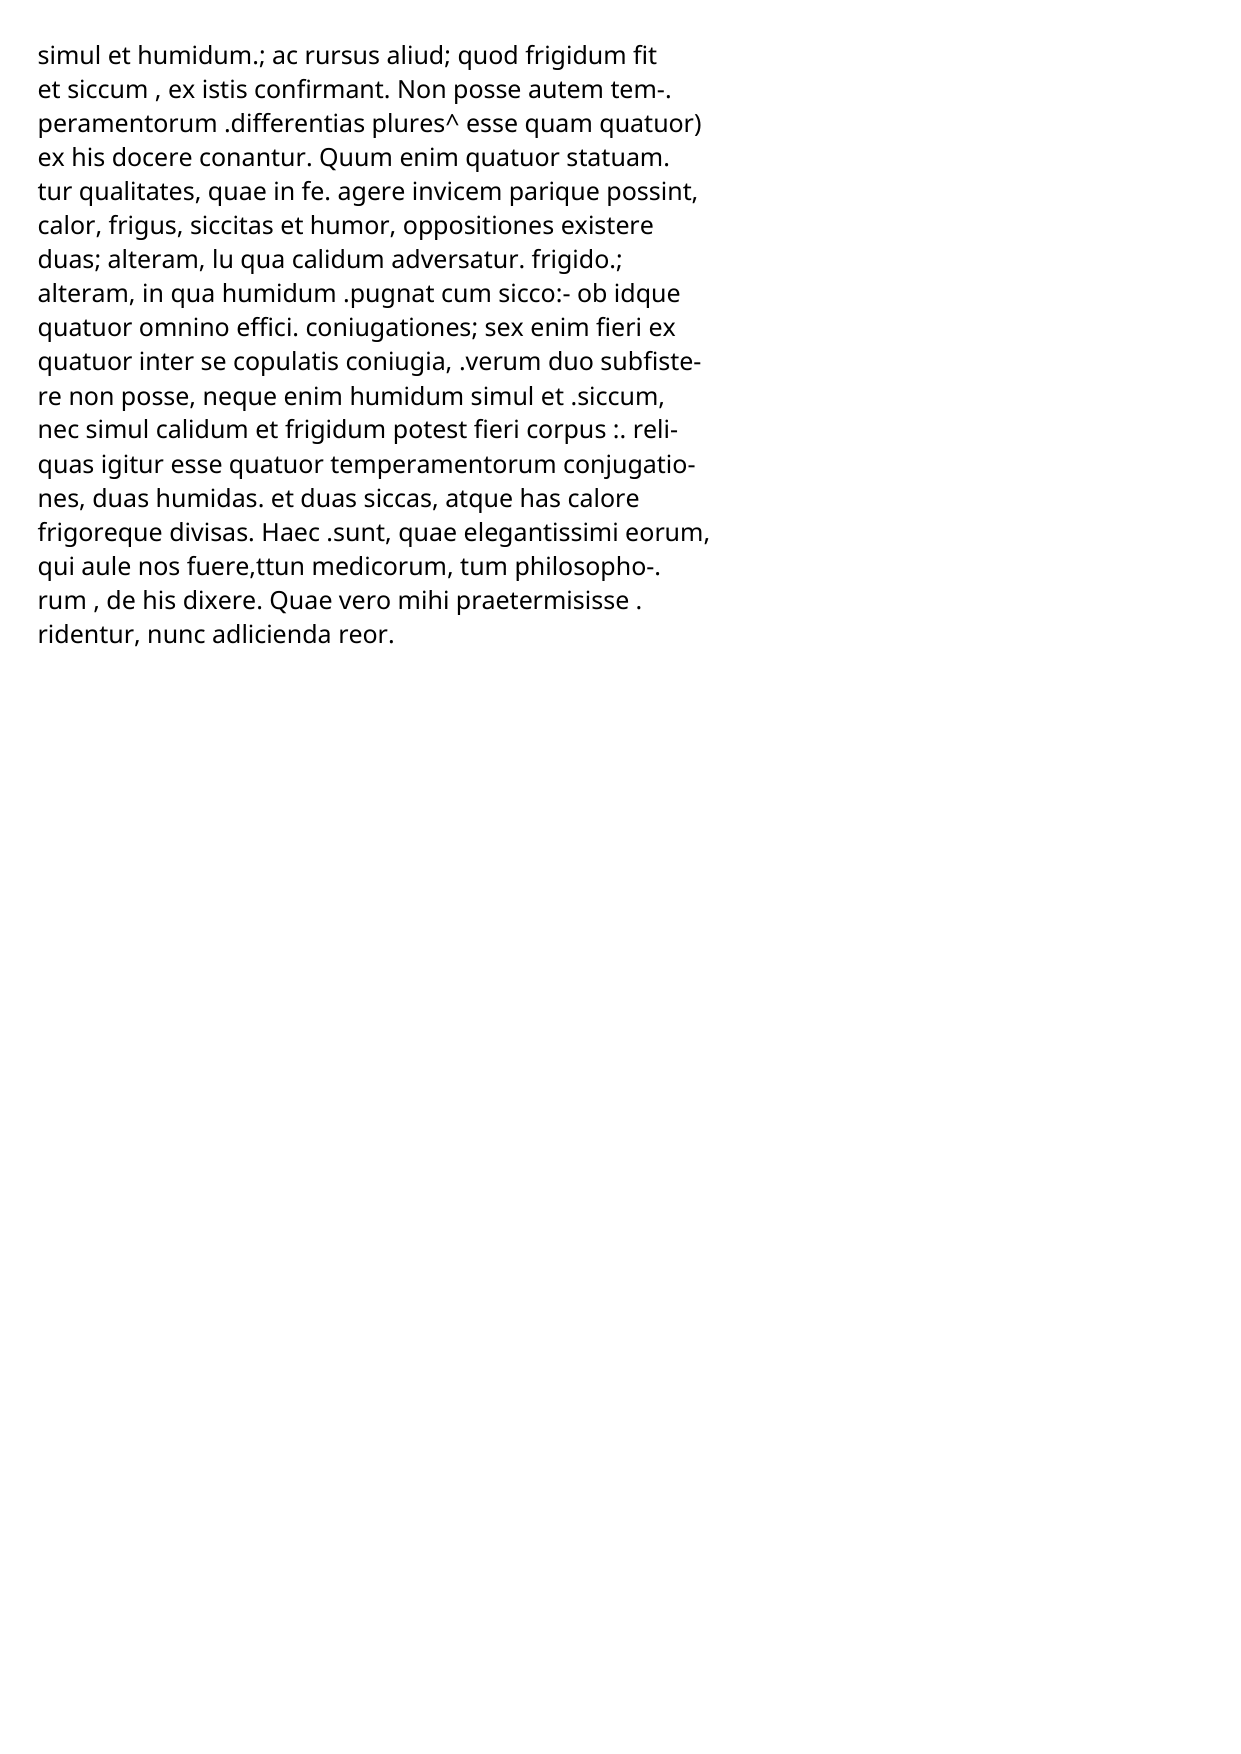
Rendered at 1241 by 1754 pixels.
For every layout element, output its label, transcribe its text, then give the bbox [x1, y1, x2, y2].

text simul et humidum.; ac rursus aliud; quod frigidum fit et siccum , ex istis confirmant. Non posse autem tem-. peramentorum .differentias plures^ esse quam quatuor) ex his docere conantur. Quum enim quatuor statuam. tur qualitates, quae in fe. agere invicem parique possint, calor, frigus, siccitas et humor, oppositiones existere duas; alteram, lu qua calidum adversatur. frigido.; alteram, in qua humidum .pugnat cum sicco:- ob idque quatuor omnino effici. coniugationes; sex enim fieri ex quatuor inter se copulatis coniugia, .verum duo subfiste- re non posse, neque enim humidum simul et .siccum, nec simul calidum et frigidum potest fieri corpus :. reli- quas igitur esse quatuor temperamentorum conjugatio- nes, duas humidas. et duas siccas, atque has calore frigoreque divisas. Haec .sunt, quae elegantissimi eorum, qui aule nos fuere,ttun medicorum, tum philosopho-. rum , de his dixere. Quae vero mihi praetermisisse . ridentur, nunc adlicienda reor. [37, 37, 1203, 651]
